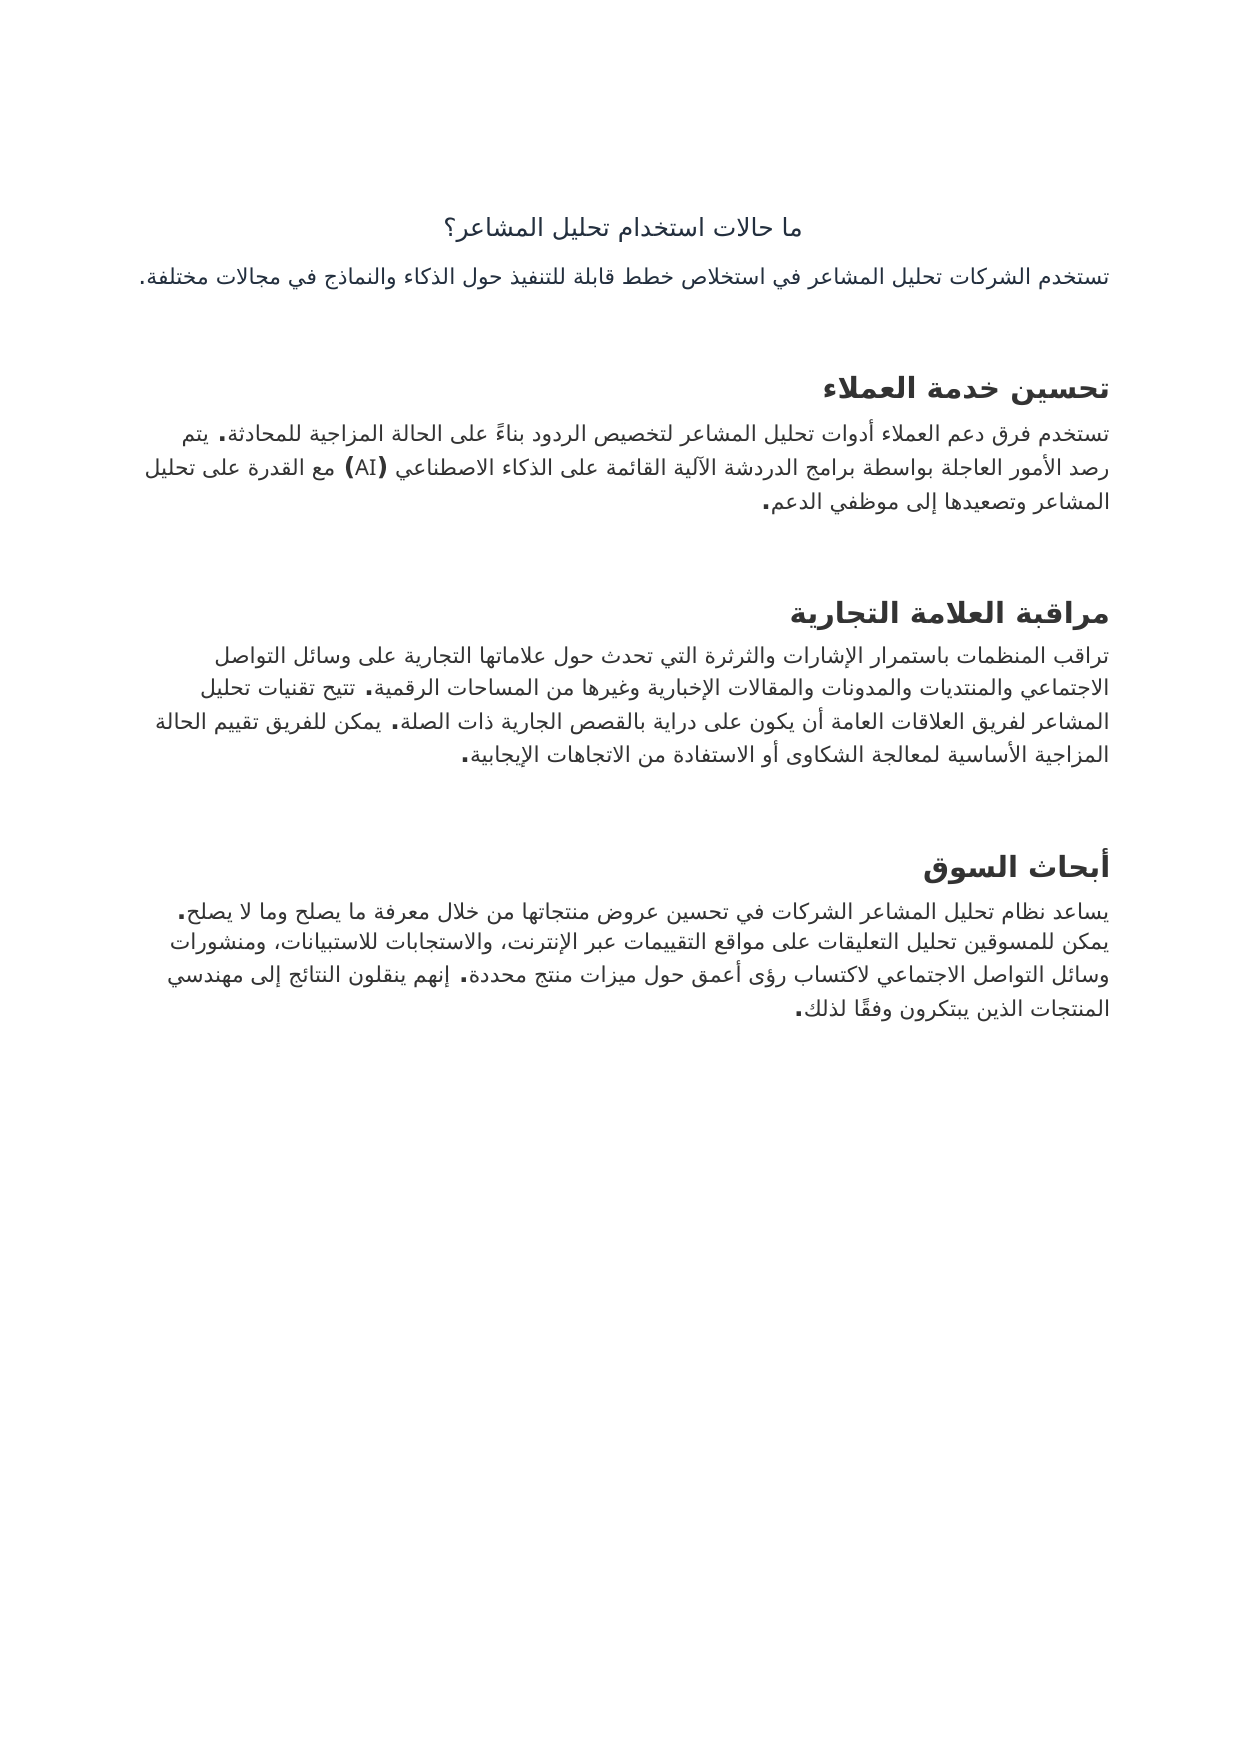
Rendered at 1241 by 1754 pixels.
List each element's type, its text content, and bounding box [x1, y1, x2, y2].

subtitle أبحاث السوق [136, 850, 1110, 884]
text تستخدم الشركات تحليل المشاعر في استخلاص خطط قابلة للتنفيذ حول الذكاء والنماذج في مجالات مختلفة. [136, 261, 1110, 291]
subtitle تحسين خدمة العملاء [136, 372, 1110, 406]
subtitle مراقبة العلامة التجارية [136, 596, 1110, 630]
text ما حالات استخدام تحليل المشاعر؟ [136, 213, 1110, 242]
text تستخدم فرق دعم العملاء أدوات تحليل المشاعر لتخصيص الردود بناءً على الحالة المزاجية للمحادثة. يتم رصد الأمور العاجلة بواسطة برامج الدردشة الآلية القائمة على الذكاء الاصطناعي (AI) مع القدرة على تحليل المشاعر وتصعيدها إلى موظفي الدعم. [136, 418, 1110, 515]
text تراقب المنظمات باستمرار الإشارات والثرثرة التي تحدث حول علاماتها التجارية على وسائل التواصل الاجتماعي والمنتديات والمدونات والمقالات الإخبارية وغيرها من المساحات الرقمية. تتيح تقنيات تحليل المشاعر لفريق العلاقات العامة أن يكون على دراية بالقصص الجارية ذات الصلة. يمكن للفريق تقييم الحالة المزاجية الأساسية لمعالجة الشكاوى أو الاستفادة من الاتجاهات الإيجابية. [136, 643, 1110, 769]
text يساعد نظام تحليل المشاعر الشركات في تحسين عروض منتجاتها من خلال معرفة ما يصلح وما لا يصلح. يمكن للمسوقين تحليل التعليقات على مواقع التقييمات عبر الإنترنت، والاستجابات للاستبيانات، ومنشورات وسائل التواصل الاجتماعي لاكتساب رؤى أعمق حول ميزات منتج محددة. إنهم ينقلون النتائج إلى مهندسي المنتجات الذين يبتكرون وفقًا لذلك. [136, 896, 1110, 1022]
